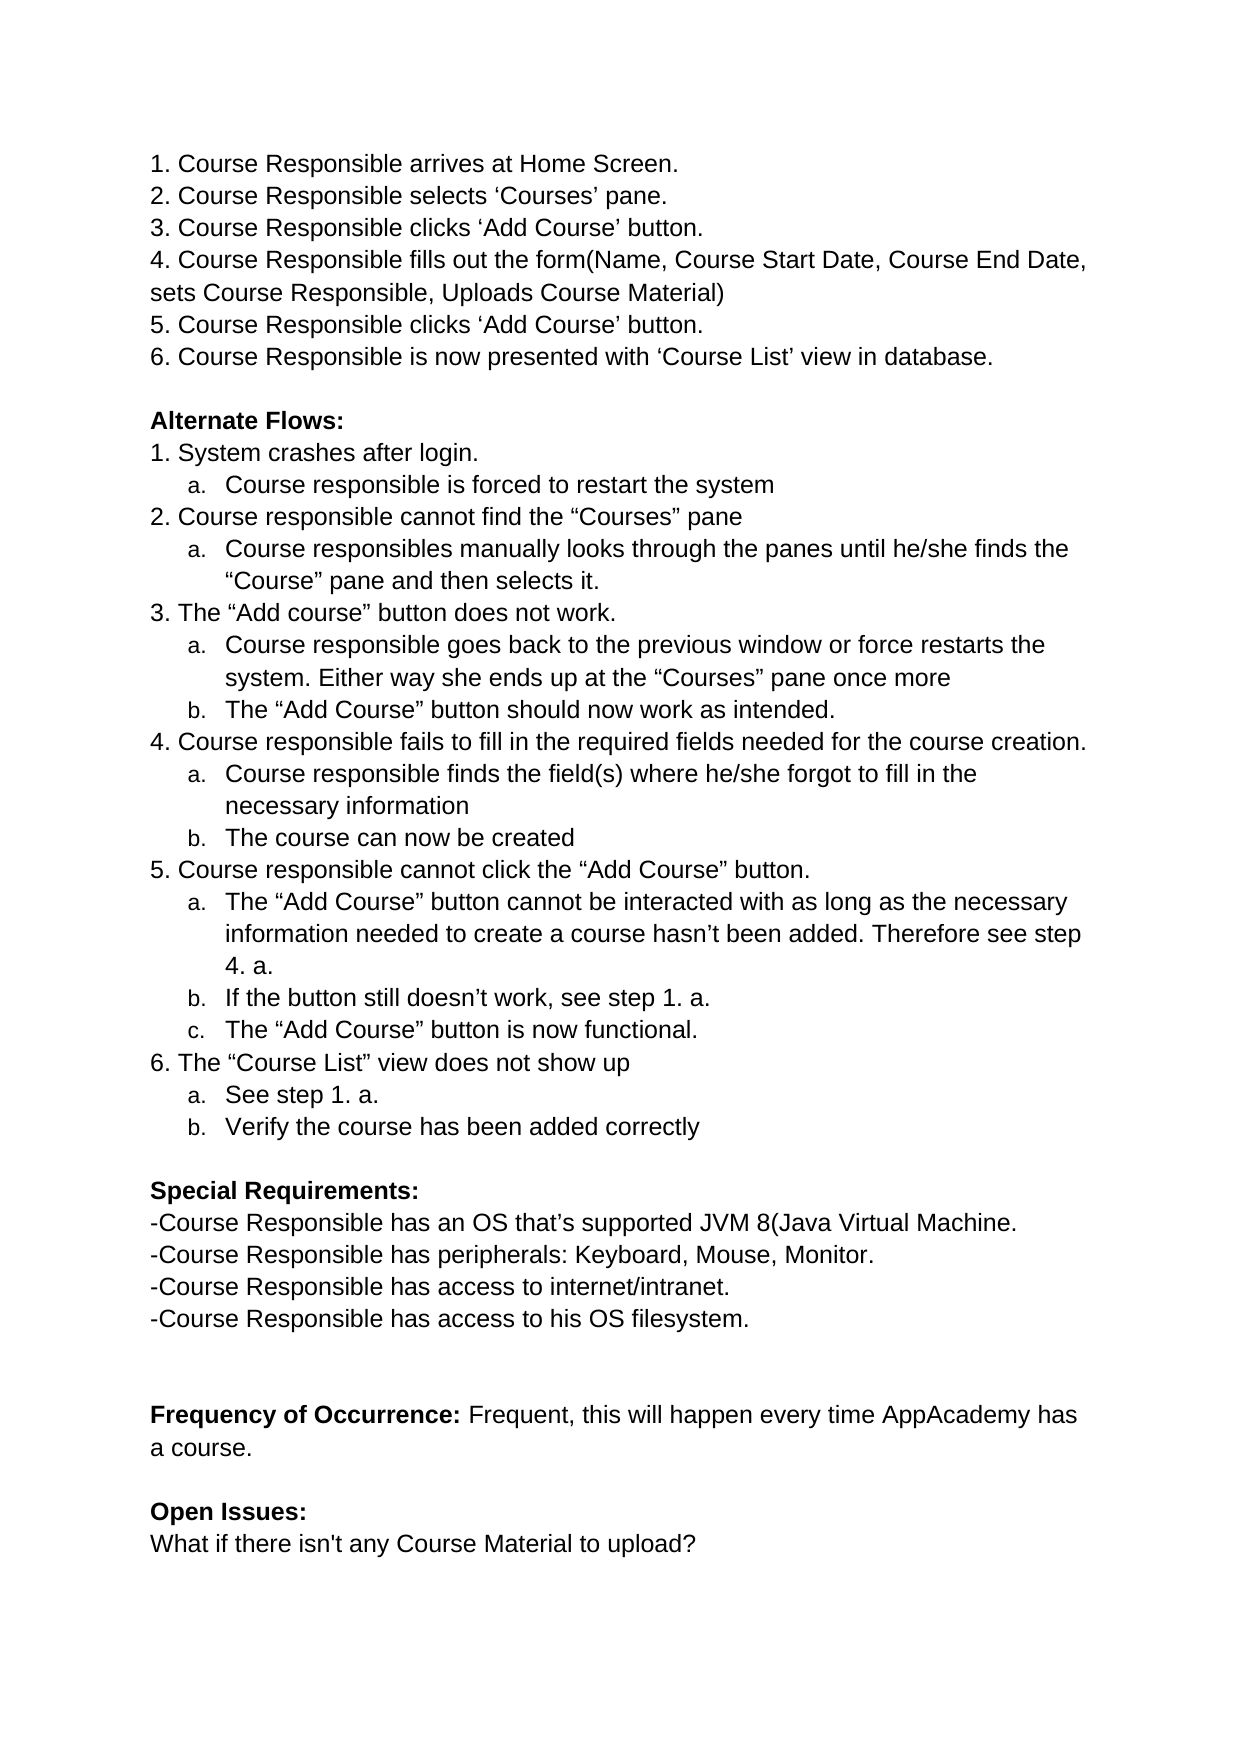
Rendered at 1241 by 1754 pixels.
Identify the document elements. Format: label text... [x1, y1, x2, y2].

text 5. Course responsible cannot click the “Add Course” button. [150, 856, 1091, 884]
text Frequency of Occurrence: Frequent, this will happen every time AppAcademy has a course. [150, 1401, 1091, 1461]
text Special Requirements: [150, 1177, 1091, 1204]
text 4. Course responsible fails to fill in the required fields needed for the course creation. [150, 727, 1091, 755]
list The “Add Course” button should now work as intended. [187, 695, 1091, 723]
list Course responsible goes back to the previous window or force restarts the system. Either way she ends up at the “Courses” pane once more [187, 631, 1091, 691]
text 1. System crashes after login. [150, 439, 1091, 467]
text 6. The “Course List” view does not show up [150, 1048, 1091, 1076]
list The “Add Course” button is now functional. [187, 1016, 1091, 1044]
list If the button still doesn’t work, see step 1. a. [187, 984, 1091, 1012]
text What if there isn't any Course Material to upload? [150, 1529, 1091, 1587]
text -Course Responsible has an OS that’s supported JVM 8(Java Virtual Machine. -Course Responsible has peripherals: Keyboard, Mouse, Monitor. -Course Responsible has access to internet/intranet. -Course Responsible has access to his OS filesystem. [150, 1209, 1091, 1333]
text 2. Course responsible cannot find the “Courses” pane [150, 503, 1091, 531]
list Verify the course has been added correctly [187, 1112, 1091, 1140]
list Course responsible finds the field(s) where he/she forgot to fill in the necessary information [187, 759, 1091, 819]
text 1. Course Responsible arrives at Home Screen. 2. Course Responsible selects ‘Courses’ pane. 3. Course Responsible clicks ‘Add Course’ button. 4. Course Responsible fills out the form(Name, Course Start Date, Course End Date, sets Course Responsible, Uploads Course Material) 5. Course Responsible clicks ‘Add Course’ button. 6. Course Responsible is now presented with ‘Course List’ view in database. [150, 150, 1091, 370]
text Open Issues: [150, 1497, 1091, 1525]
list Course responsibles manually looks through the panes until he/she finds the “Course” pane and then selects it. [187, 535, 1091, 595]
list The course can now be created [187, 824, 1091, 852]
list See step 1. a. [187, 1080, 1091, 1108]
list Course responsible is forced to restart the system [187, 471, 1091, 499]
text Alternate Flows: [150, 407, 1091, 434]
list The “Add Course” button cannot be interacted with as long as the necessary information needed to create a course hasn’t been added. Therefore see step 4. a. [187, 888, 1091, 980]
text 3. The “Add course” button does not work. [150, 599, 1091, 627]
